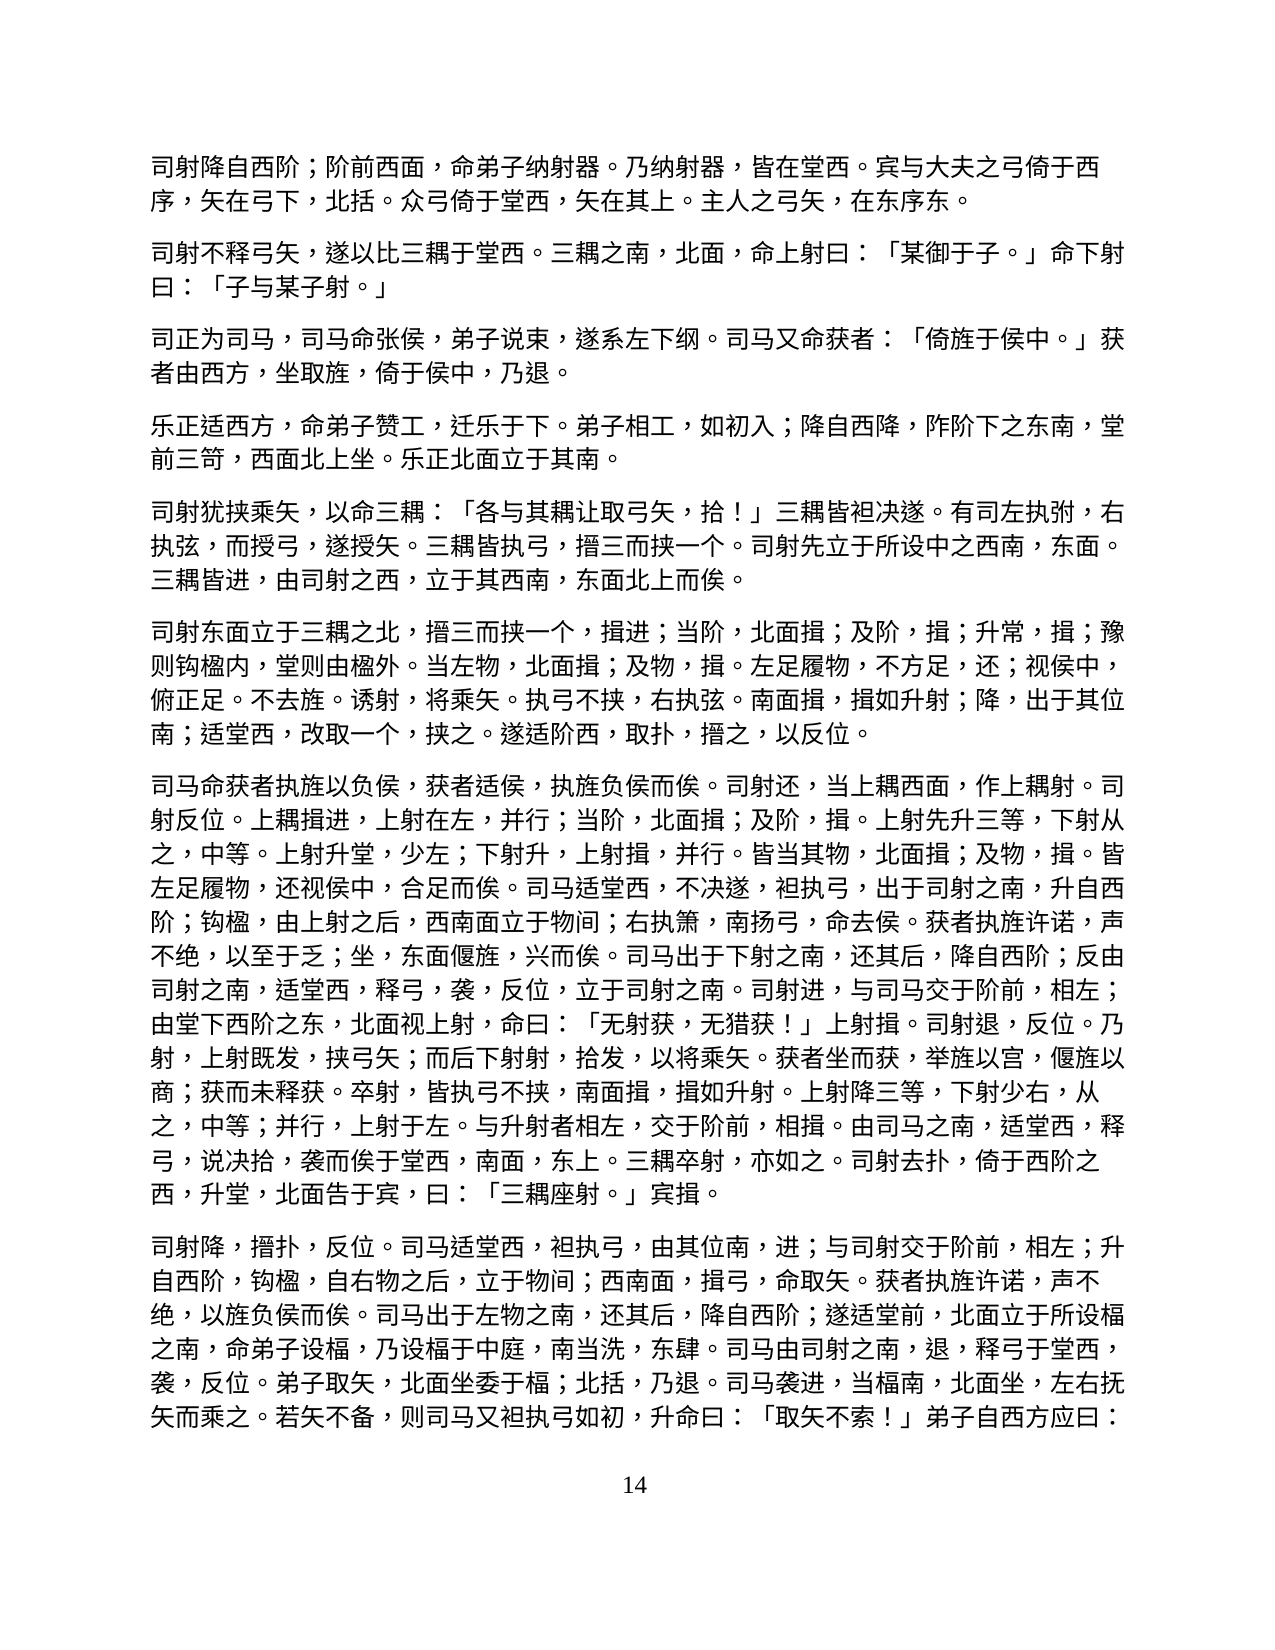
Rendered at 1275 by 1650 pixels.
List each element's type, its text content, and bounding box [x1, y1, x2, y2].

text 司马命获者执旌以负侯，获者适侯，执旌负侯而俟。司射还，当上耦西面，作上耦射。司射反位。上耦揖进，上射在左，并行；当阶，北面揖；及阶，揖。上射先升三等，下射从之，中等。上射升堂，少左；下射升，上射揖，并行。皆当其物，北面揖；及物，揖。皆左足履物，还视侯中，合足而俟。司马适堂西，不决遂，袒执弓，出于司射之南，升自西阶；钩楹，由上射之后，西南面立于物间；右执箫，南扬弓，命去侯。获者执旌许诺，声不绝，以至于乏；坐，东面偃旌，兴而俟。司马出于下射之南，还其后，降自西阶；反由司射之南，适堂西，释弓，袭，反位，立于司射之南。司射进，与司马交于阶前，相左；由堂下西阶之东，北面视上射，命曰：「无射获，无猎获！」上射揖。司射退，反位。乃射，上射既发，挟弓矢；而后下射射，拾发，以将乘矢。获者坐而获，举旌以宫，偃旌以商；获而未释获。卒射，皆执弓不挟，南面揖，揖如升射。上射降三等，下射少右，从之，中等；并行，上射于左。与升射者相左，交于阶前，相揖。由司马之南，适堂西，释弓，说决拾，袭而俟于堂西，南面，东上。三耦卒射，亦如之。司射去扑，倚于西阶之西，升堂，北面告于宾，曰：「三耦座射。」宾揖。 [150, 768, 1125, 1211]
text 司射东面立于三耦之北，搢三而挟一个，揖进；当阶，北面揖；及阶，揖；升常，揖；豫则钩楹内，堂则由楹外。当左物，北面揖；及物，揖。左足履物，不方足，还；视侯中，俯正足。不去旌。诱射，将乘矢。执弓不挟，右执弦。南面揖，揖如升射；降，出于其位南；适堂西，改取一个，挟之。遂适阶西，取扑，搢之，以反位。 [150, 614, 1125, 751]
text 司射降自西阶；阶前西面，命弟子纳射器。乃纳射器，皆在堂西。宾与大夫之弓倚于西序，矢在弓下，北括。众弓倚于堂西，矢在其上。主人之弓矢，在东序东。 [150, 150, 1125, 218]
text 司正为司马，司马命张侯，弟子说束，遂系左下纲。司马又命获者：「倚旌于侯中。」获者由西方，坐取旌，倚于侯中，乃退。 [150, 322, 1125, 390]
text 乐正适西方，命弟子赞工，迁乐于下。弟子相工，如初入；降自西降，阼阶下之东南，堂前三笴，西面北上坐。乐正北面立于其南。 [150, 408, 1125, 476]
text 司射不释弓矢，遂以比三耦于堂西。三耦之南，北面，命上射曰：「某御于子。」命下射曰：「子与某子射。」 [150, 236, 1125, 304]
text 司射犹挟乘矢，以命三耦：「各与其耦让取弓矢，拾！」三耦皆袒决遂。有司左执弣，右执弦，而授弓，遂授矢。三耦皆执弓，搢三而挟一个。司射先立于所设中之西南，东面。三耦皆进，由司射之西，立于其西南，东面北上而俟。 [150, 494, 1125, 596]
text 司射降，搢扑，反位。司马适堂西，袒执弓，由其位南，进；与司射交于阶前，相左；升自西阶，钩楹，自右物之后，立于物间；西南面，揖弓，命取矢。获者执旌许诺，声不绝，以旌负侯而俟。司马出于左物之南，还其后，降自西阶；遂适堂前，北面立于所设楅之南，命弟子设楅，乃设楅于中庭，南当洗，东肆。司马由司射之南，退，释弓于堂西，袭，反位。弟子取矢，北面坐委于楅；北括，乃退。司马袭进，当楅南，北面坐，左右抚矢而乘之。若矢不备，则司马又袒执弓如初，升命曰：「取矢不索！」弟子自西方应曰： [150, 1229, 1125, 1433]
